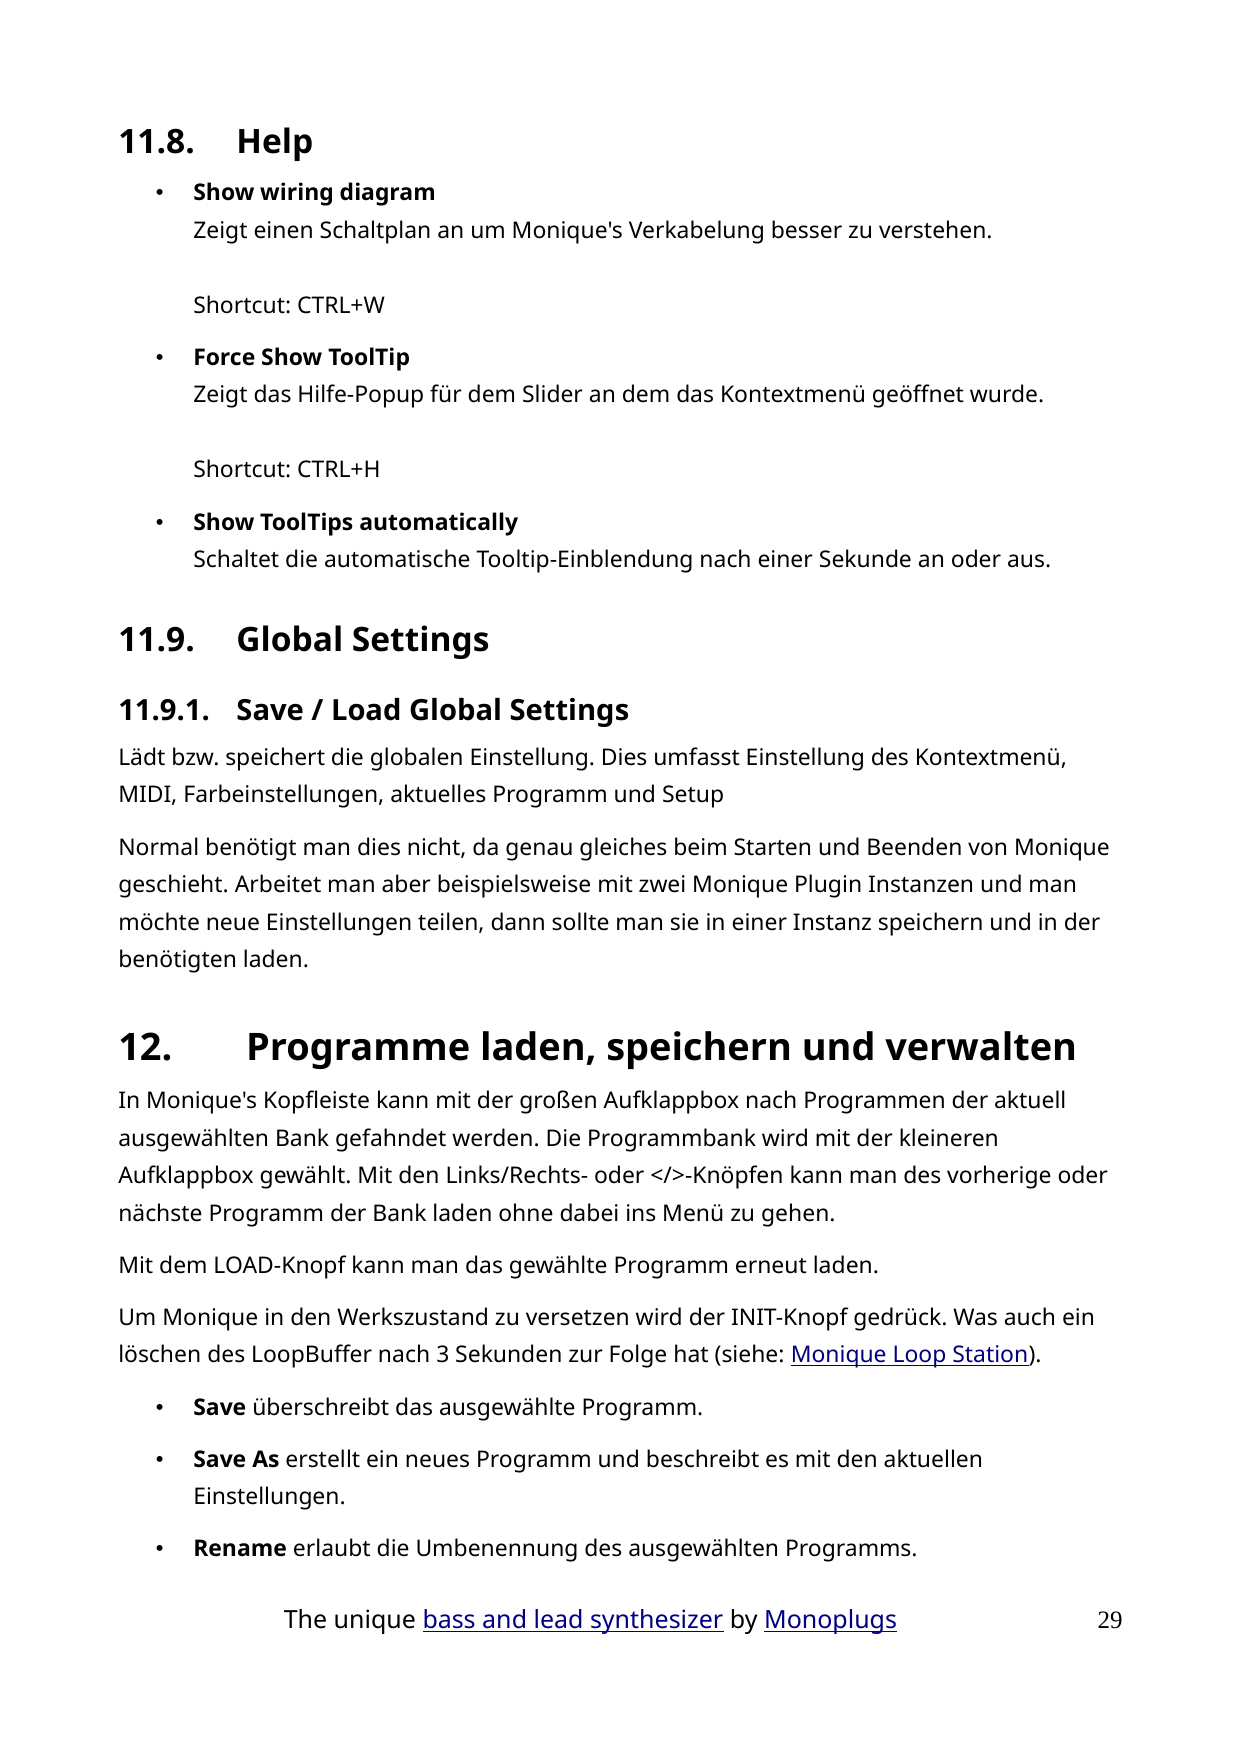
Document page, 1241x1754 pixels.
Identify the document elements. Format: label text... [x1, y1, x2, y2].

list Show wiring diagram Zeigt einen Schaltplan an um Monique's Verkabelung besser zu verstehen. Shortcut: CTRL+W [156, 176, 1122, 320]
text Normal benötigt man dies nicht, da genau gleiches beim Starten und Beenden von Monique geschieht. Arbeitet man aber beispielsweise mit zwei Monique Plugin Instanzen und man möchte neue Einstellungen teilen, dann sollte man sie in einer Instanz speichern und in der benötigten laden. [118, 831, 1122, 974]
text Mit dem LOAD-Knopf kann man das gewählte Programm erneut laden. [118, 1249, 1122, 1280]
subtitle Global Settings [118, 616, 1122, 662]
list Force Show ToolTip Zeigt das Hilfe-Popup für dem Slider an dem das Kontextmenü geöffnet wurde. Shortcut: CTRL+H [156, 341, 1122, 485]
subtitle Help [118, 118, 1122, 164]
text Lädt bzw. speichert die globalen Einstellung. Dies umfasst Einstellung des Kontextmenü, MIDI, Farbeinstellungen, aktuelles Programm und Setup [118, 741, 1122, 810]
list Save überschreibt das ausgewählte Programm. [156, 1391, 1122, 1422]
subtitle Save / Load Global Settings [118, 689, 1122, 728]
text Um Monique in den Werkszustand zu versetzen wird der INIT-Knopf gedrück. Was auch ein löschen des LoopBuffer nach 3 Sekunden zur Folge hat (siehe: Monique Loop Station). [118, 1301, 1122, 1370]
list Rename erlaubt die Umbenennung des ausgewählten Programms. [156, 1532, 1122, 1563]
text In Monique's Kopfleiste kann mit der großen Aufklappbox nach Programmen der aktuell ausgewählten Bank gefahndet werden. Die Programmbank wird mit der kleineren Aufklappbox gewählt. Mit den Links/Rechts- oder </>-Knöpfen kann man des vorherige oder nächste Programm der Bank laden ohne dabei ins Menü zu gehen. [118, 1084, 1122, 1228]
list Save As erstellt ein neues Programm und beschreibt es mit den aktuellen Einstellungen. [156, 1443, 1122, 1511]
list Show ToolTips automatically Schaltet die automatische Tooltip-Einblendung nach einer Sekunde an oder aus. [156, 506, 1122, 574]
subtitle Programme laden, speichern und verwalten [118, 1020, 1122, 1072]
